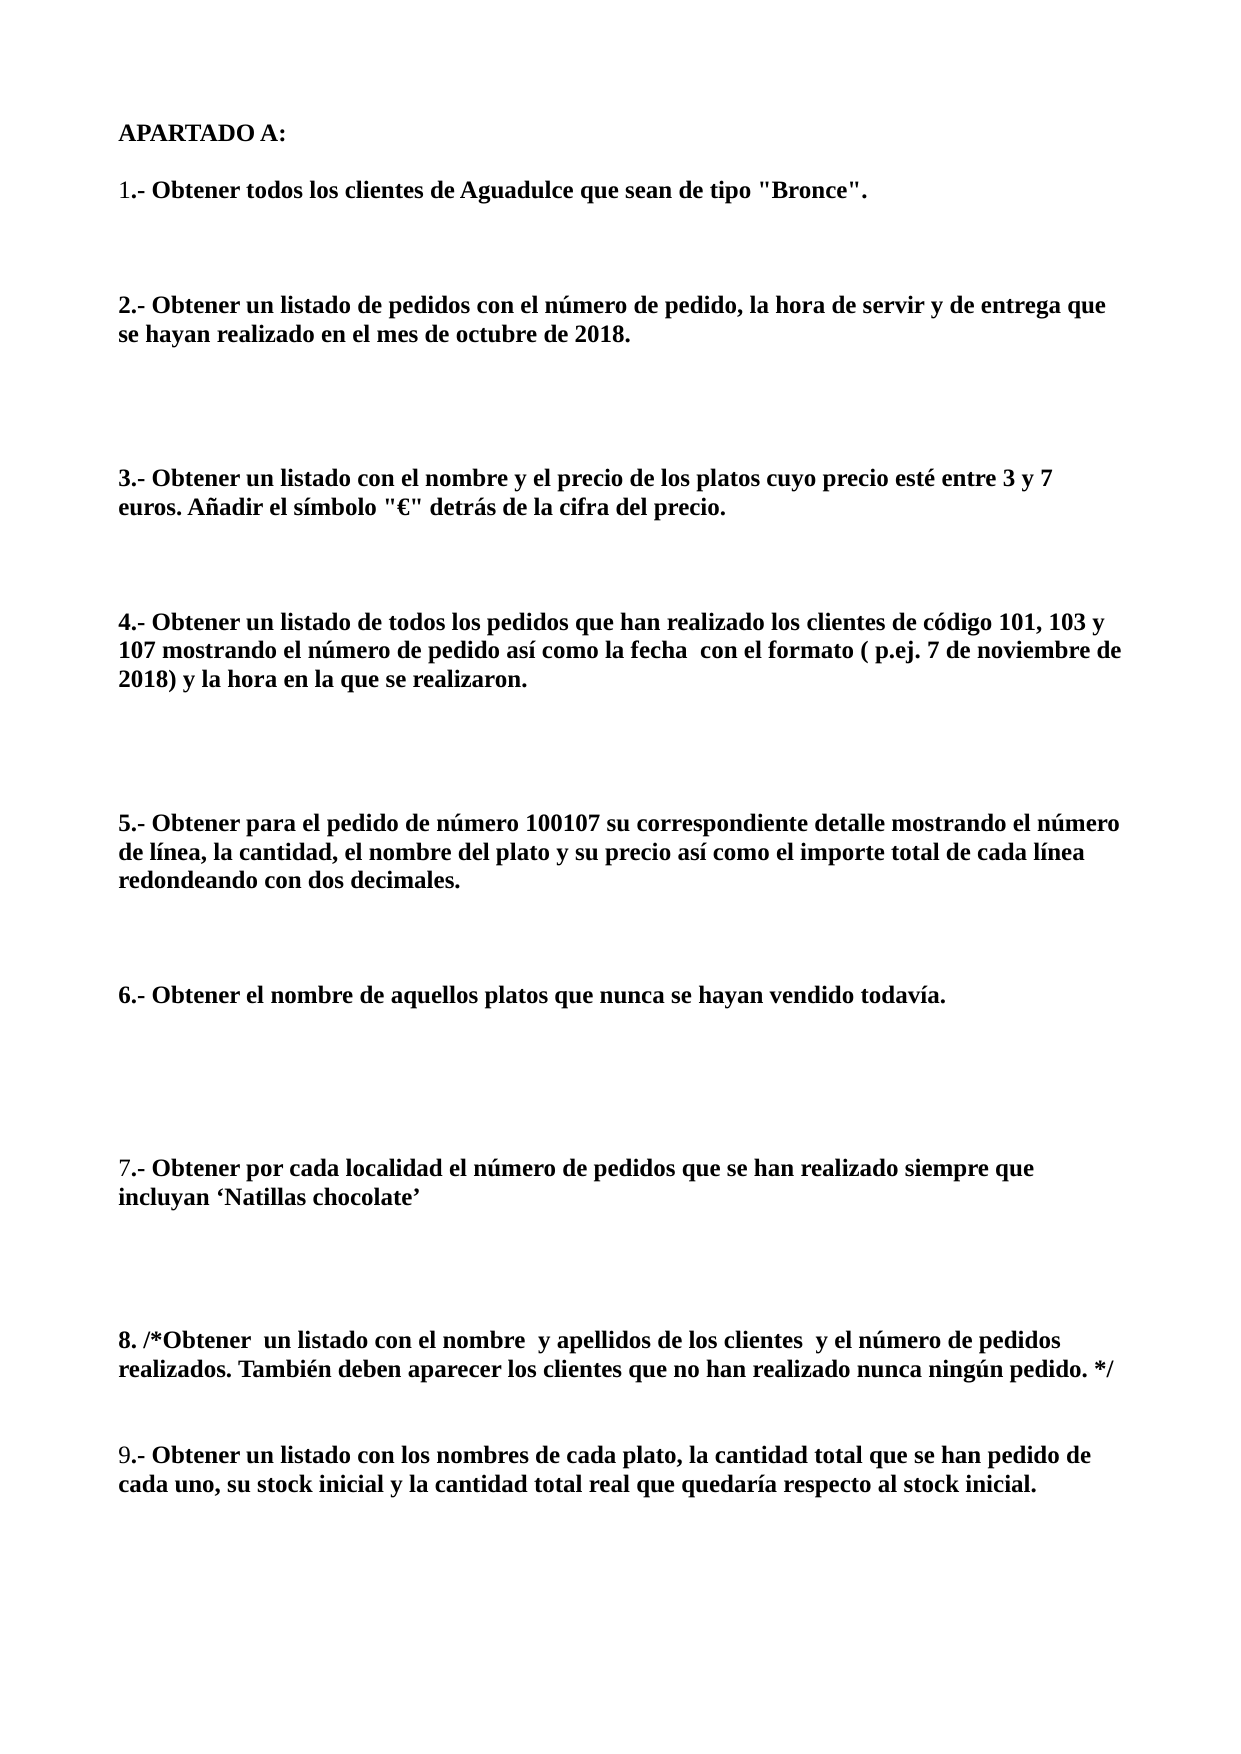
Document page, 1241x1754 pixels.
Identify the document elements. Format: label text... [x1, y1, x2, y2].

text 7.- Obtener por cada localidad el número de pedidos que se han realizado siempre que incluyan ‘Natillas chocolate’ [118, 1124, 1122, 1211]
text 3.- Obtener un listado con el nombre y el precio de los platos cuyo precio esté entre 3 y 7 euros. Añadir el símbolo "€" detrás de la cifra del precio. [118, 348, 1122, 521]
text 5.- Obtener para el pedido de número 100107 su correspondiente detalle mostrando el número de línea, la cantidad, el nombre del plato y su precio así como el importe total de cada línea redondeando con dos decimales. [118, 693, 1122, 894]
text 6.- Obtener el nombre de aquellos platos que nunca se hayan vendido todavía. [118, 894, 1122, 1009]
text APARTADO A: [118, 118, 1122, 147]
text 2.- Obtener un listado de pedidos con el número de pedido, la hora de servir y de entrega que se hayan realizado en el mes de octubre de 2018. [118, 291, 1122, 348]
text 1.- Obtener todos los clientes de Aguadulce que sean de tipo "Bronce". [118, 147, 1122, 204]
text 4.- Obtener un listado de todos los pedidos que han realizado los clientes de código 101, 103 y 107 mostrando el número de pedido así como la fecha con el formato ( p.ej. 7 de noviembre de 2018) y la hora en la que se realizaron. [118, 521, 1122, 693]
text 8. /*Obtener un listado con el nombre y apellidos de los clientes y el número de pedidos realizados. También deben aparecer los clientes que no han realizado nunca ningún pedido. */ 9.- Obtener un listado con los nombres de cada plato, la cantidad total que se han pedido de cada uno, su stock inicial y la cantidad total real que quedaría respecto al stock inicial. [118, 1326, 1122, 1498]
